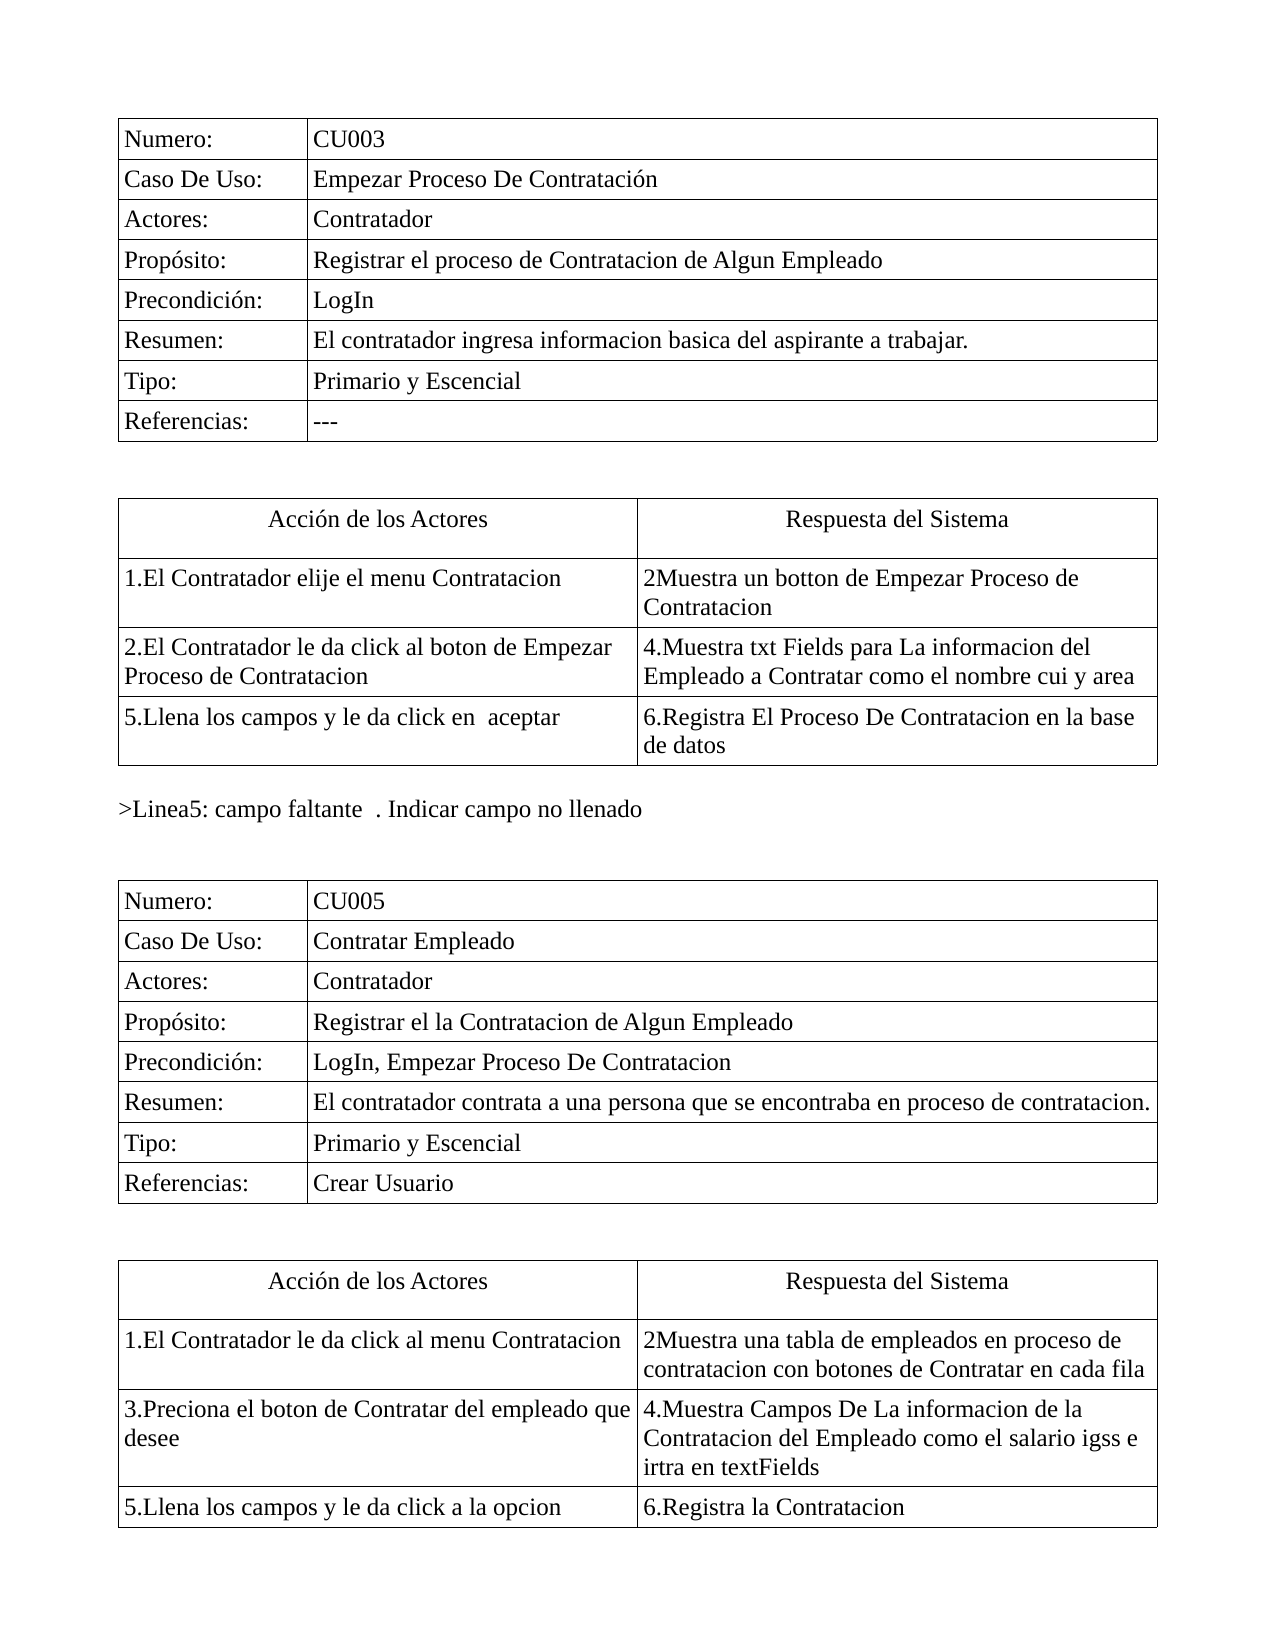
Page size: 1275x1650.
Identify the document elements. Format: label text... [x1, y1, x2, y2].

table_cell Crear Usuario [308, 1163, 1157, 1202]
table_cell 1.El Contratador elije el menu Contratacion [119, 559, 637, 627]
table_cell 5.Llena los campos y le da click a la opcion [119, 1487, 637, 1527]
table_header CU003 [308, 119, 1157, 158]
table_cell Referencias: [119, 401, 307, 441]
table_cell 3.Preciona el boton de Contratar del empleado que desee [119, 1390, 637, 1486]
table_header CU005 [308, 881, 1157, 920]
table_cell 4.Muestra txt Fields para La informacion del Empleado a Contratar como el nombre cui y area [638, 628, 1157, 696]
table_cell Empezar Proceso De Contratación [308, 160, 1157, 199]
table_cell 2Muestra un botton de Empezar Proceso de Contratacion [638, 559, 1157, 627]
table_cell Tipo: [119, 1123, 307, 1162]
table_cell Tipo: [119, 361, 307, 400]
table_cell LogIn, Empezar Proceso De Contratacion [308, 1042, 1157, 1081]
table_cell Actores: [119, 200, 307, 239]
table_cell 4.Muestra Campos De La informacion de la Contratacion del Empleado como el salario igss e irtra en textFields [638, 1390, 1157, 1486]
text >Linea5: campo faltante . Indicar campo no llenado [118, 794, 1157, 822]
table_cell Primario y Escencial [308, 361, 1157, 400]
table_cell Contratador [308, 200, 1157, 239]
table_cell 6.Registra la Contratacion [638, 1487, 1157, 1527]
table_cell Contratar Empleado [308, 921, 1157, 961]
table_cell Registrar el proceso de Contratacion de Algun Empleado [308, 240, 1157, 279]
table_cell 2Muestra una tabla de empleados en proceso de contratacion con botones de Contratar en cada fila [638, 1320, 1157, 1388]
table_cell Caso De Uso: [119, 921, 307, 961]
table_header Acción de los Actores [119, 1261, 637, 1319]
table_cell 2.El Contratador le da click al boton de Empezar Proceso de Contratacion [119, 628, 637, 696]
table_cell Propósito: [119, 1002, 307, 1041]
table_cell Referencias: [119, 1163, 307, 1202]
table_header Numero: [119, 881, 307, 920]
table_cell Precondición: [119, 1042, 307, 1081]
table_cell Precondición: [119, 280, 307, 320]
table_cell Resumen: [119, 321, 307, 360]
table_header Respuesta del Sistema [638, 1261, 1157, 1319]
table_cell 6.Registra El Proceso De Contratacion en la base de datos [638, 697, 1157, 765]
table_cell Contratador [308, 962, 1157, 1001]
table_cell Resumen: [119, 1082, 307, 1122]
table_cell --- [308, 401, 1157, 441]
table_cell El contratador contrata a una persona que se encontraba en proceso de contratacion. [308, 1082, 1157, 1122]
table_header Respuesta del Sistema [638, 499, 1157, 558]
table_cell Propósito: [119, 240, 307, 279]
table_cell 5.Llena los campos y le da click en aceptar [119, 697, 637, 765]
table_cell LogIn [308, 280, 1157, 320]
table_cell Caso De Uso: [119, 160, 307, 199]
table_header Acción de los Actores [119, 499, 637, 558]
table_cell Primario y Escencial [308, 1123, 1157, 1162]
table_cell 1.El Contratador le da click al menu Contratacion [119, 1320, 637, 1388]
table_cell El contratador ingresa informacion basica del aspirante a trabajar. [308, 321, 1157, 360]
table_cell Actores: [119, 962, 307, 1001]
table_header Numero: [119, 119, 307, 158]
table_cell Registrar el la Contratacion de Algun Empleado [308, 1002, 1157, 1041]
